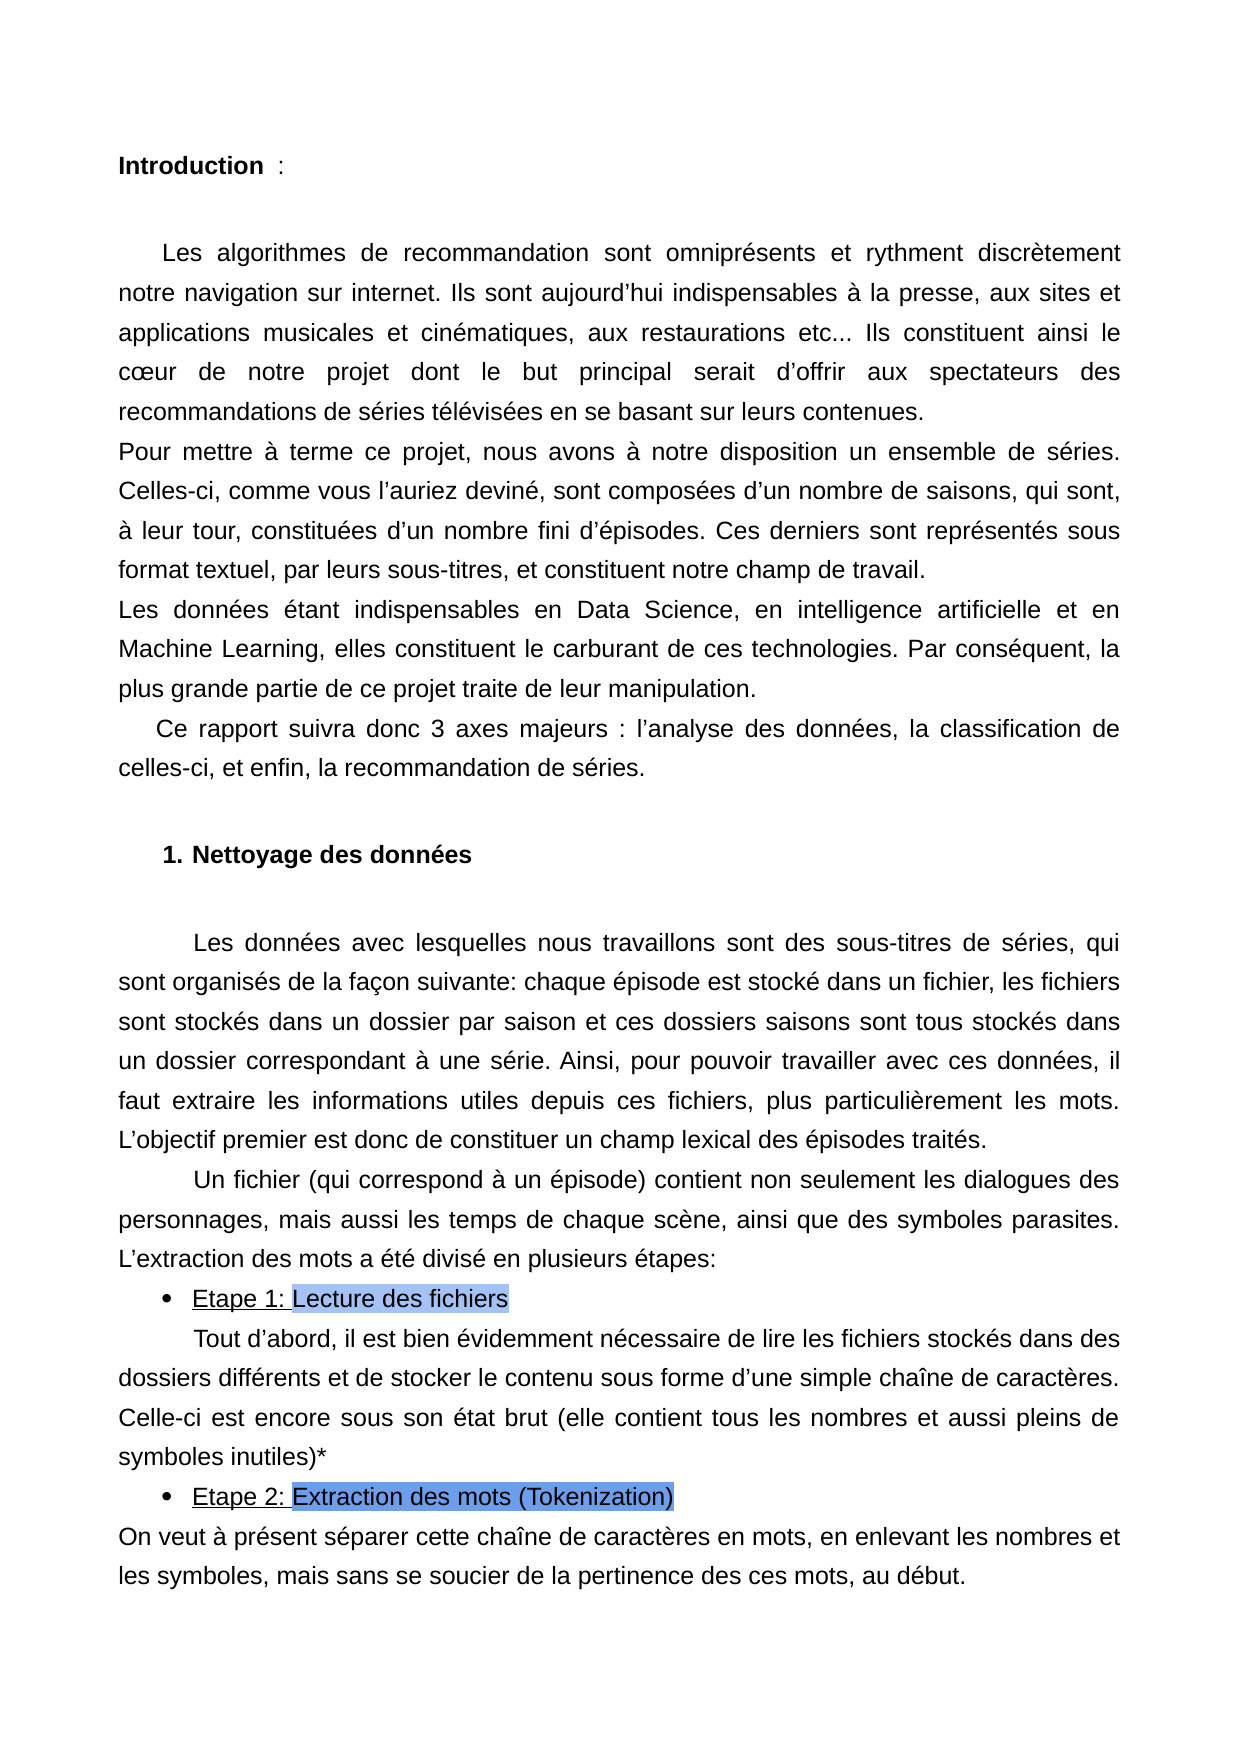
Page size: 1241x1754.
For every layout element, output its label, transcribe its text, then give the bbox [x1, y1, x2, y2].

text Les algorithmes de recommandation sont omniprésents et rythment discrètement notre navigation sur internet. Ils sont aujourd’hui indispensables à la presse, aux sites et applications musicales et cinématiques, aux restaurations etc... Ils constituent ainsi le cœur de notre projet dont le but principal serait d’offrir aux spectateurs des recommandations de séries télévisées en se basant sur leurs contenues. [118, 238, 1122, 426]
text Les données avec lesquelles nous travaillons sont des sous-titres de séries, qui sont organisés de la façon suivante: chaque épisode est stocké dans un fichier, les fichiers sont stockés dans un dossier par saison et ces dossiers saisons sont tous stockés dans un dossier correspondant à une série. Ainsi, pour pouvoir travailler avec ces données, il faut extraire les informations utiles depuis ces fichiers, plus particulièrement les mots. L’objectif premier est donc de constituer un champ lexical des épisodes traités. [118, 928, 1122, 1154]
text Tout d’abord, il est bien évidemment nécessaire de lire les fichiers stockés dans des dossiers différents et de stocker le contenu sous forme d’une simple chaîne de caractères. Celle-ci est encore sous son état brut (elle contient tous les nombres et aussi pleins de symboles inutiles)* [118, 1324, 1122, 1471]
text Un fichier (qui correspond à un épisode) contient non seulement les dialogues des personnages, mais aussi les temps de chaque scène, ainsi que des symboles parasites. L’extraction des mots a été divisé en plusieurs étapes: [118, 1165, 1122, 1273]
list Etape 1: Lecture des fichiers [162, 1284, 1122, 1313]
list Etape 2: Extraction des mots (Tokenization) [162, 1482, 1122, 1511]
text Pour mettre à terme ce projet, nous avons à notre disposition un ensemble de séries. Celles-ci, comme vous l’auriez deviné, sont composées d’un nombre de saisons, qui sont, à leur tour, constituées d’un nombre fini d’épisodes. Ces derniers sont représentés sous format textuel, par leurs sous-titres, et constituent notre champ de travail. [118, 436, 1122, 584]
text Ce rapport suivra donc 3 axes majeurs : l’analyse des données, la classification de celles-ci, et enfin, la recommandation de séries. [118, 713, 1122, 782]
list Nettoyage des données [162, 840, 1122, 869]
text On veut à présent séparer cette chaîne de caractères en mots, en enlevant les nombres et les symboles, mais sans se soucier de la pertinence des ces mots, au début. [118, 1522, 1122, 1590]
text Les données étant indispensables en Data Science, en intelligence artificielle et en Machine Learning, elles constituent le carburant de ces technologies. Par conséquent, la plus grande partie de ce projet traite de leur manipulation. [118, 595, 1122, 703]
text Introduction : [118, 118, 1122, 180]
